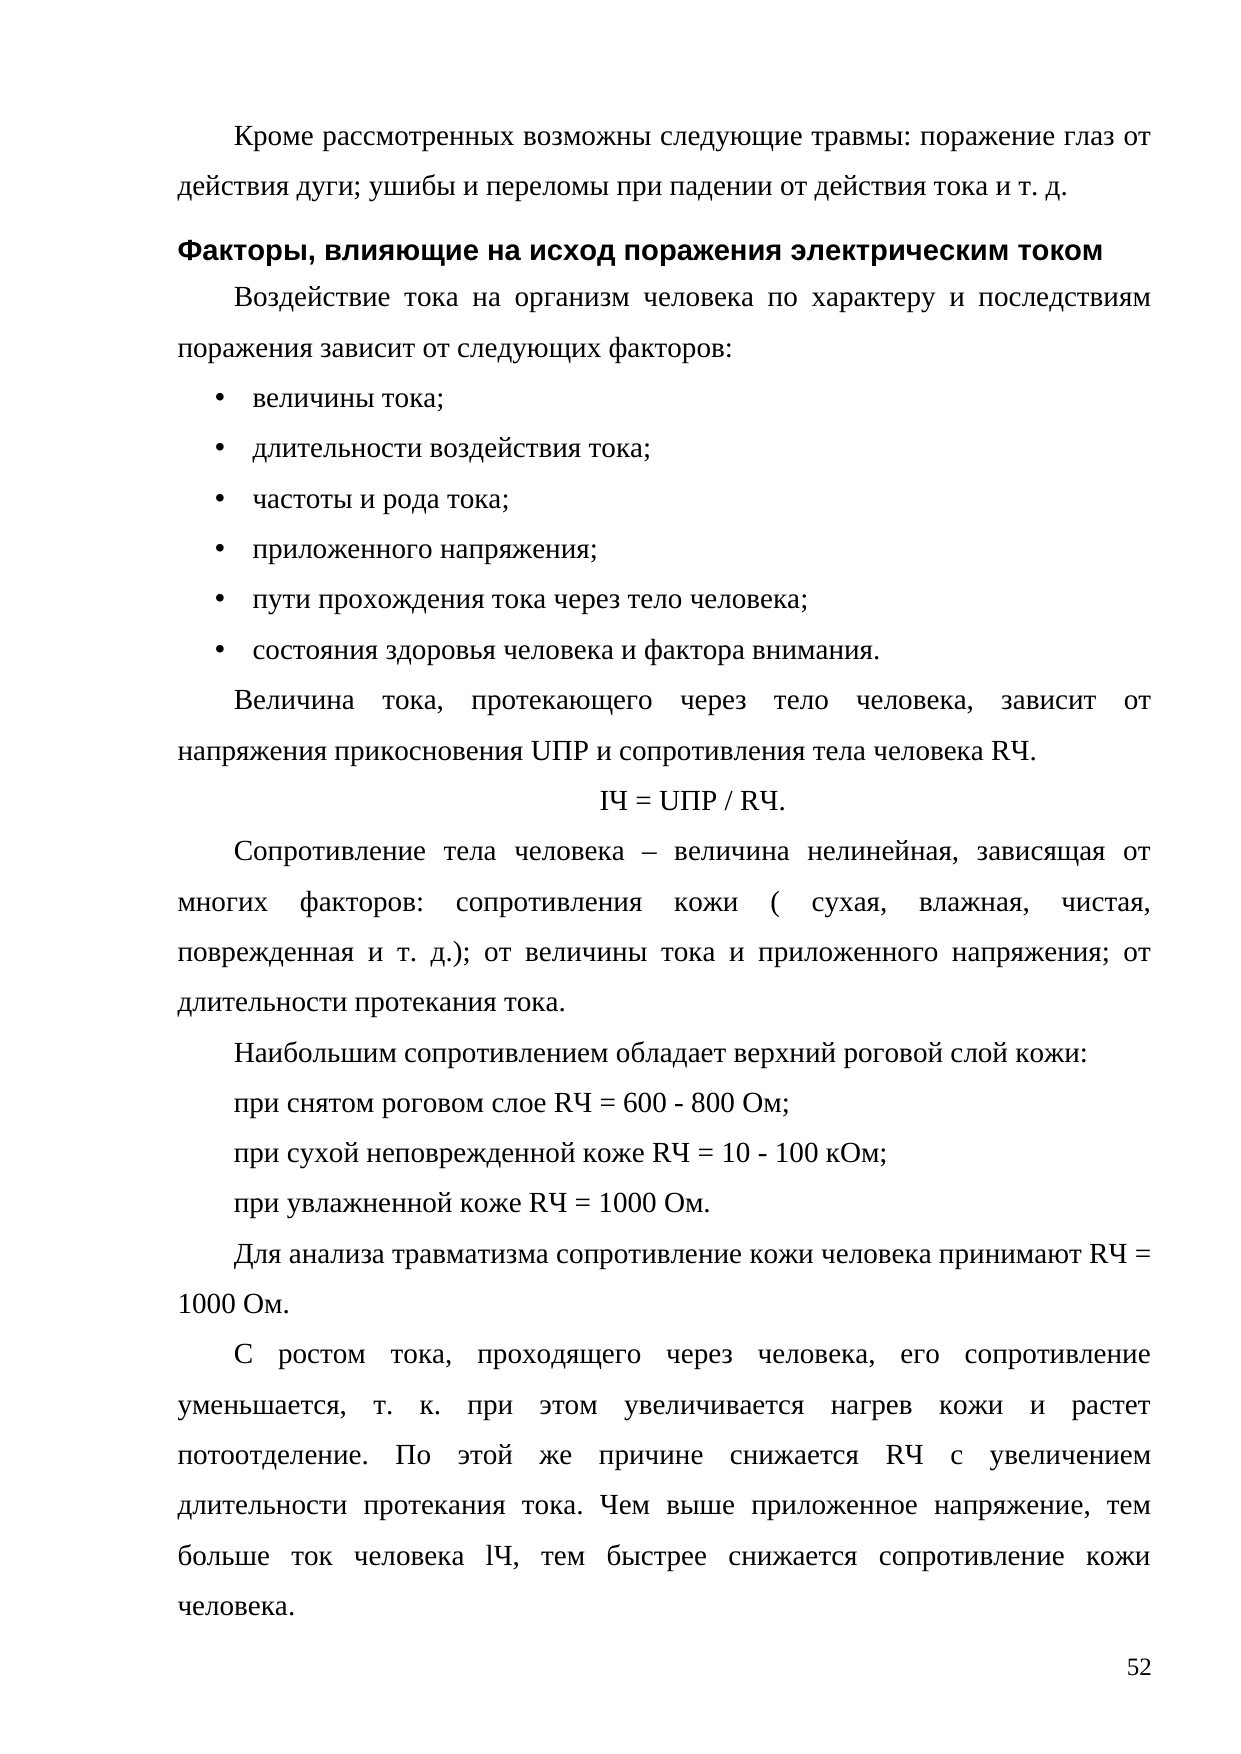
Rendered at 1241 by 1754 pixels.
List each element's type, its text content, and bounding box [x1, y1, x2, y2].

text Для анализа травматизма сопротивление кожи человека принимают RЧ = 1000 Ом. [177, 1236, 1152, 1320]
text при сухой неповрежденной коже RЧ = 10 - 100 кОм; [177, 1135, 1152, 1169]
list величины тока; [215, 380, 1152, 414]
text IЧ = UПР / RЧ. [177, 783, 1152, 817]
text Воздействие тока на организм человека по характеру и последствиям поражения зависит от следующих факторов: [177, 279, 1152, 363]
text Кроме рассмотренных возможны следующие травмы: поражение глаз от действия дуги; ушибы и переломы при падении от действия тока и т. д. [177, 118, 1152, 202]
list длительности воздействия тока; [215, 430, 1152, 464]
list состояния здоровья человека и фактора внимания. [215, 632, 1152, 666]
text Величина тока, протекающего через тело человека, зависит от напряжения прикосновения UПР и сопротивления тела человека RЧ. [177, 682, 1152, 766]
list приложенного напряжения; [215, 531, 1152, 565]
list пути прохождения тока через тело человека; [215, 582, 1152, 615]
text С ростом тока, проходящего через человека, его сопротивление уменьшается, т. к. при этом увеличивается нагрев кожи и растет потоотделение. По этой же причине снижается RЧ с увеличением длительности протекания тока. Чем выше приложенное напряжение, тем больше ток человека lЧ, тем быстрее снижается сопротивление кожи человека. [177, 1337, 1152, 1622]
text при увлажненной коже RЧ = 1000 Ом. [177, 1186, 1152, 1219]
text Сопротивление тела человека – величина нелинейная, зависящая от многих факторов: сопротивления кожи ( сухая, влажная, чистая, поврежденная и т. д.); от величины тока и приложенного напряжения; от длительности протекания тока. [177, 833, 1152, 1018]
text при снятом роговом слое RЧ = 600 - 800 Ом; [177, 1085, 1152, 1118]
list частоты и рода тока; [215, 481, 1152, 514]
text Наибольшим сопротивлением обладает верхний роговой слой кожи: [177, 1035, 1152, 1068]
subtitle Факторы, влияющие на исход поражения электрическим током [177, 233, 1152, 267]
